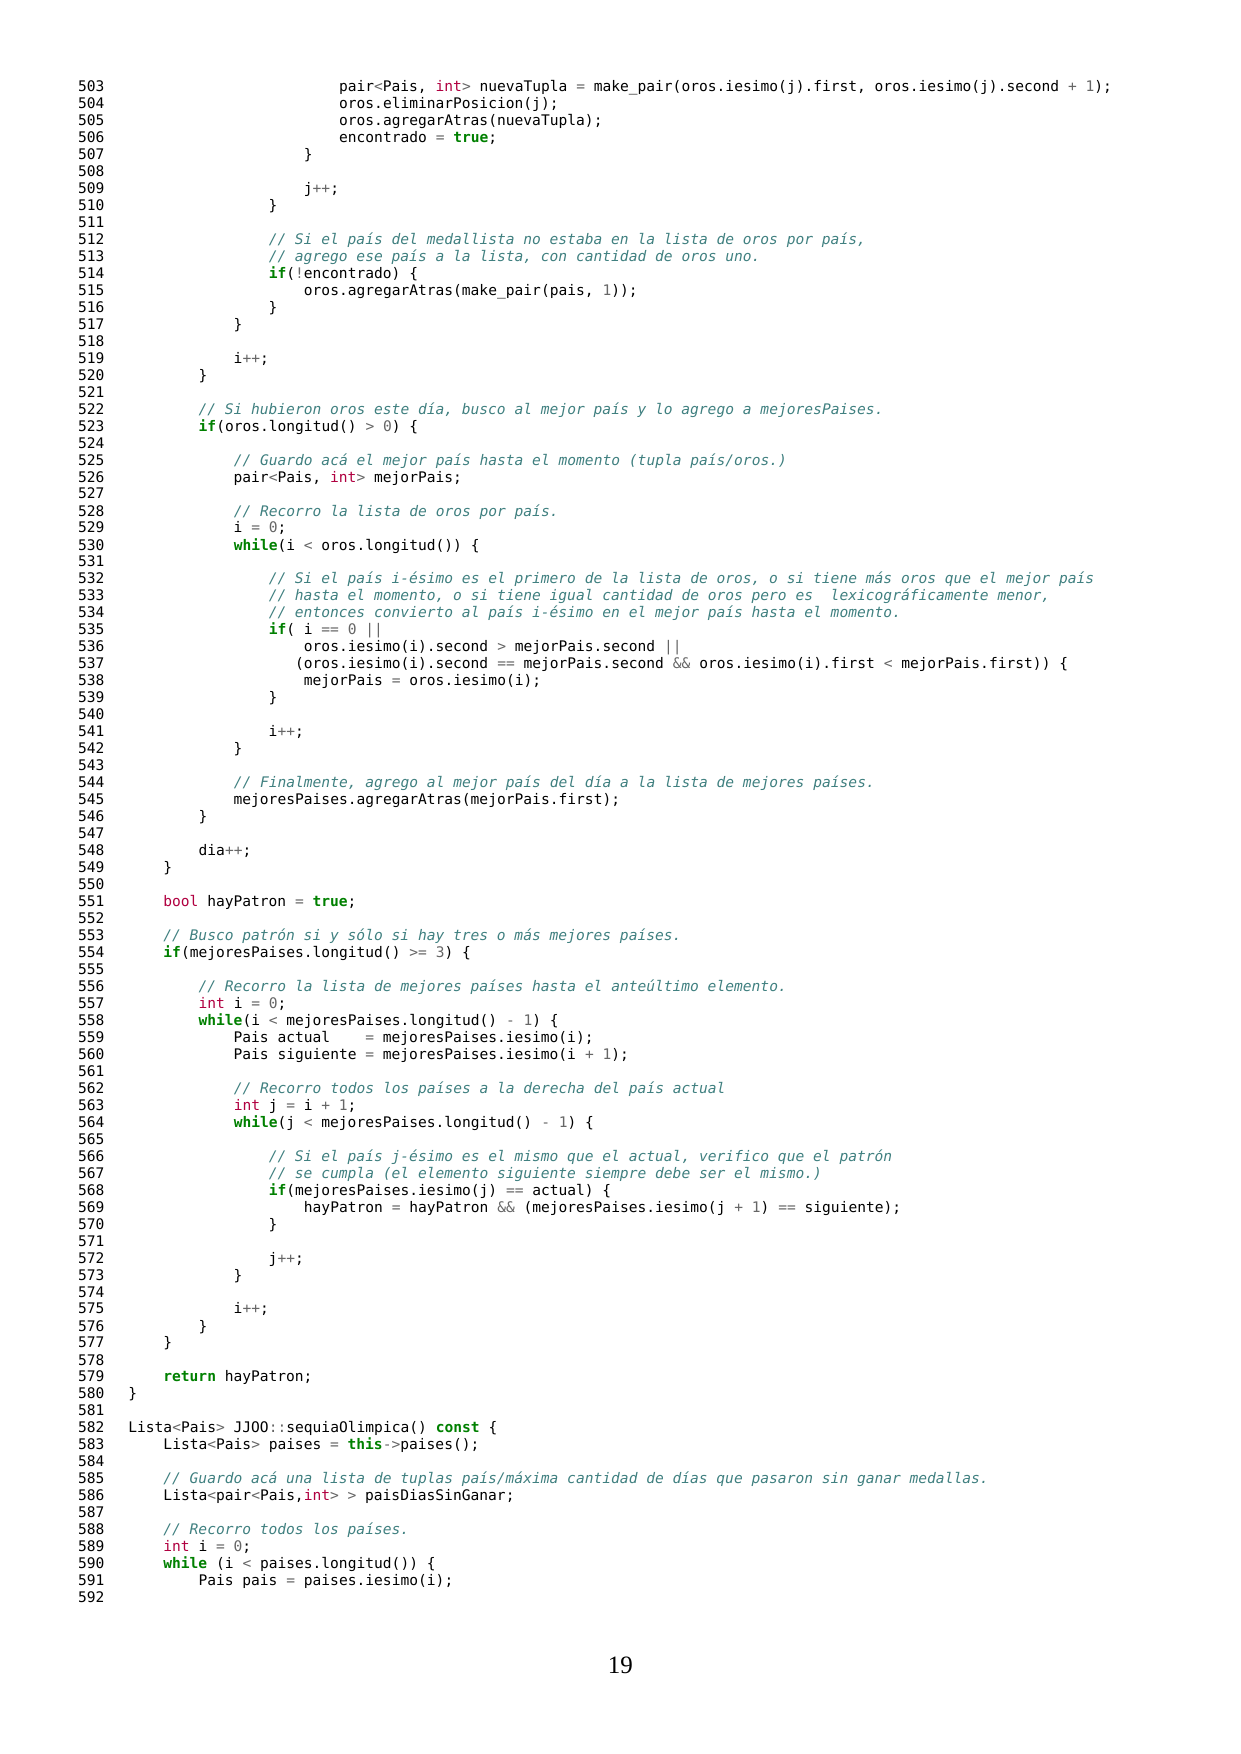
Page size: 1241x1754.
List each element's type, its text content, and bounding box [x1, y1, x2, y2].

table_header 503 504 505 506 507 508 509 510 511 512 513 514 515 516 517 518 519 520 521 522 523 524 525 526 527 528 529 530 531 532 533 534 535 536 537 538 539 540 541 542 543 544 545 546 547 548 549 550 551 552 553 554 555 556 557 558 559 560 561 562 563 564 565 566 567 568 569 570 571 572 573 574 575 576 577 578 579 580 581 582 583 584 585 586 587 588 589 590 591 592 [75, 75, 125, 1609]
table_header pair<Pais, int> nuevaTupla = make_pair(oros.iesimo(j).first, oros.iesimo(j).second + 1); oros.eliminarPosicion(j); oros.agregarAtras(nuevaTupla); encontrado = true; } j++; } // Si el país del medallista no estaba en la lista de oros por país, // agrego ese país a la lista, con cantidad de oros uno. if(!encontrado) { oros.agregarAtras(make_pair(pais, 1)); } } i++; } // Si hubieron oros este día, busco al mejor país y lo agrego a mejoresPaises. if(oros.longitud() > 0) { // Guardo acá el mejor país hasta el momento (tupla país/oros.) pair<Pais, int> mejorPais; // Recorro la lista de oros por país. i = 0; while(i < oros.longitud()) { // Si el país i-ésimo es el primero de la lista de oros, o si tiene más oros que el mejor país // hasta el momento, o si tiene igual cantidad de oros pero es lexicográficamente menor, // entonces convierto al país i-ésimo en el mejor país hasta el momento. if( i == 0 || oros.iesimo(i).second > mejorPais.second || (oros.iesimo(i).second == mejorPais.second && oros.iesimo(i).first < mejorPais.first)) { mejorPais = oros.iesimo(i); } i++; } // Finalmente, agrego al mejor país del día a la lista de mejores países. mejoresPaises.agregarAtras(mejorPais.first); } dia++; } bool hayPatron = true; // Busco patrón si y sólo si hay tres o más mejores países. if(mejoresPaises.longitud() >= 3) { // Recorro la lista de mejores países hasta el anteúltimo elemento. int i = 0; while(i < mejoresPaises.longitud() - 1) { Pais actual = mejoresPaises.iesimo(i); Pais siguiente = mejoresPaises.iesimo(i + 1); // Recorro todos los países a la derecha del país actual int j = i + 1; while(j < mejoresPaises.longitud() - 1) { // Si el país j-ésimo es el mismo que el actual, verifico que el patrón // se cumpla (el elemento siguiente siempre debe ser el mismo.) if(mejoresPaises.iesimo(j) == actual) { hayPatron = hayPatron && (mejoresPaises.iesimo(j + 1) == siguiente); } j++; } i++; } } return hayPatron; } Lista<Pais> JJOO::sequiaOlimpica() const { Lista<Pais> paises = this->paises(); // Guardo acá una lista de tuplas país/máxima cantidad de días que pasaron sin ganar medallas. Lista<pair<Pais,int> > paisDiasSinGanar; // Recorro todos los países. int i = 0; while (i < paises.longitud()) { Pais pais = paises.iesimo(i); [125, 75, 1240, 1609]
